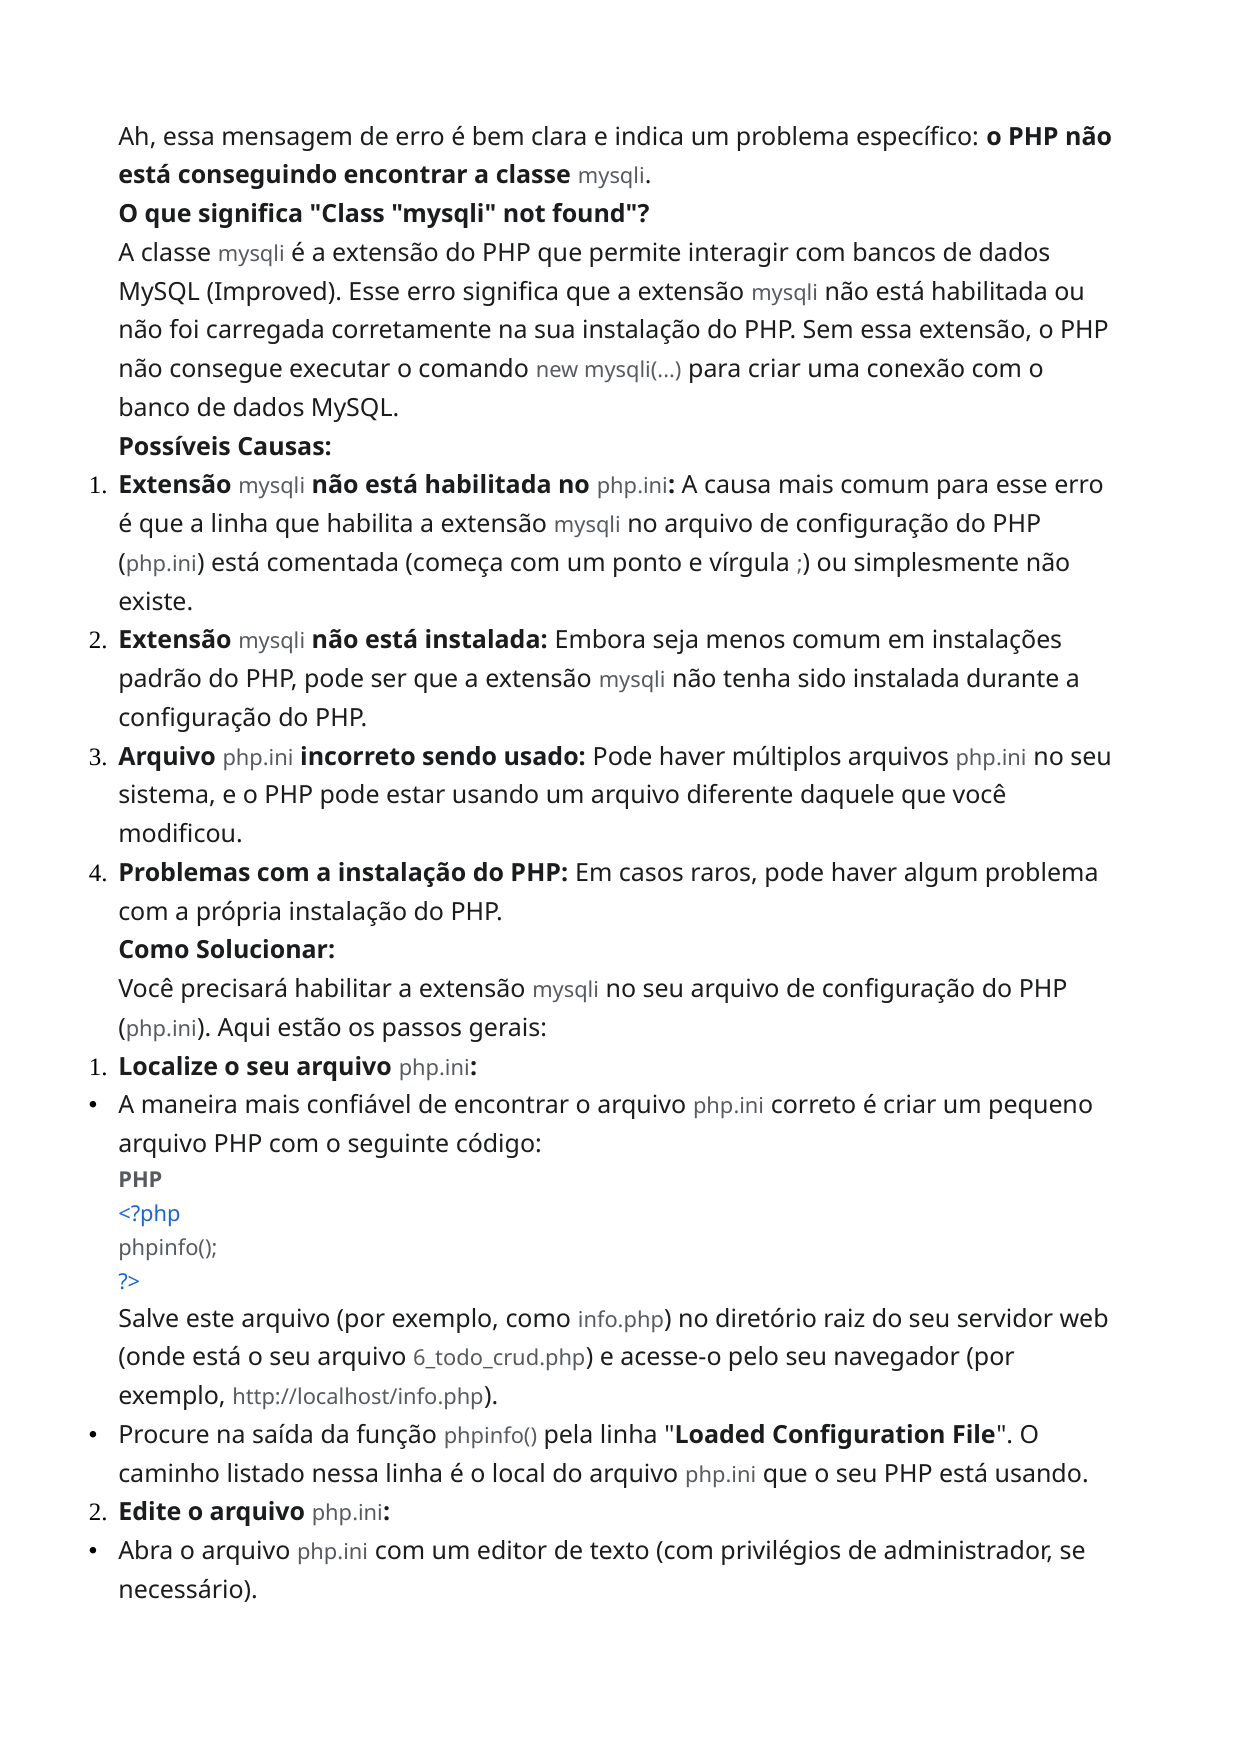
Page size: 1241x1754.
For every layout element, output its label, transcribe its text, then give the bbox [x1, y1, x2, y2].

list phpinfo(); [118, 1232, 1122, 1262]
list Edite o arquivo php.ini: [118, 1494, 1122, 1528]
text Como Solucionar: [118, 932, 1122, 966]
list Problemas com a instalação do PHP: Em casos raros, pode haver algum problema com a própria instalação do PHP. [118, 854, 1122, 927]
list Localize o seu arquivo php.ini: [118, 1048, 1122, 1082]
text O que significa "Class "mysqli" not found"? [118, 196, 1122, 230]
list ?> [118, 1266, 1122, 1296]
list Extensão mysqli não está instalada: Embora seja menos comum em instalações padrão do PHP, pode ser que a extensão mysqli não tenha sido instalada durante a configuração do PHP. [118, 622, 1122, 733]
list PHP [118, 1164, 1122, 1194]
list Procure na saída da função phpinfo() pela linha "Loaded Configuration File". O caminho listado nessa linha é o local do arquivo php.ini que o seu PHP está usando. [118, 1416, 1122, 1489]
list Arquivo php.ini incorreto sendo usado: Pode haver múltiplos arquivos php.ini no seu sistema, e o PHP pode estar usando um arquivo diferente daquele que você modificou. [118, 738, 1122, 850]
list Abra o arquivo php.ini com um editor de texto (com privilégios de administrador, se necessário). [118, 1533, 1122, 1606]
text Ah, essa mensagem de erro é bem clara e indica um problema específico: o PHP não está conseguindo encontrar a classe mysqli. [118, 118, 1122, 191]
text Você precisará habilitar a extensão mysqli no seu arquivo de configuração do PHP (php.ini). Aqui estão os passos gerais: [118, 971, 1122, 1043]
list Extensão mysqli não está habilitada no php.ini: A causa mais comum para esse erro é que a linha que habilita a extensão mysqli no arquivo de configuração do PHP (php.ini) está comentada (começa com um ponto e vírgula ;) ou simplesmente não existe. [118, 467, 1122, 617]
list <?php [118, 1198, 1122, 1228]
list A maneira mais confiável de encontrar o arquivo php.ini correto é criar um pequeno arquivo PHP com o seguinte código: [118, 1087, 1122, 1160]
text Possíveis Causas: [118, 428, 1122, 462]
text A classe mysqli é a extensão do PHP que permite interagir com bancos de dados MySQL (Improved). Esse erro significa que a extensão mysqli não está habilitada ou não foi carregada corretamente na sua instalação do PHP. Sem essa extensão, o PHP não consegue executar o comando new mysqli(...) para criar uma conexão com o banco de dados MySQL. [118, 234, 1122, 423]
list Salve este arquivo (por exemplo, como info.php) no diretório raiz do seu servidor web (onde está o seu arquivo 6_todo_crud.php) e acesse-o pelo seu navegador (por exemplo, http://localhost/info.php). [118, 1300, 1122, 1412]
